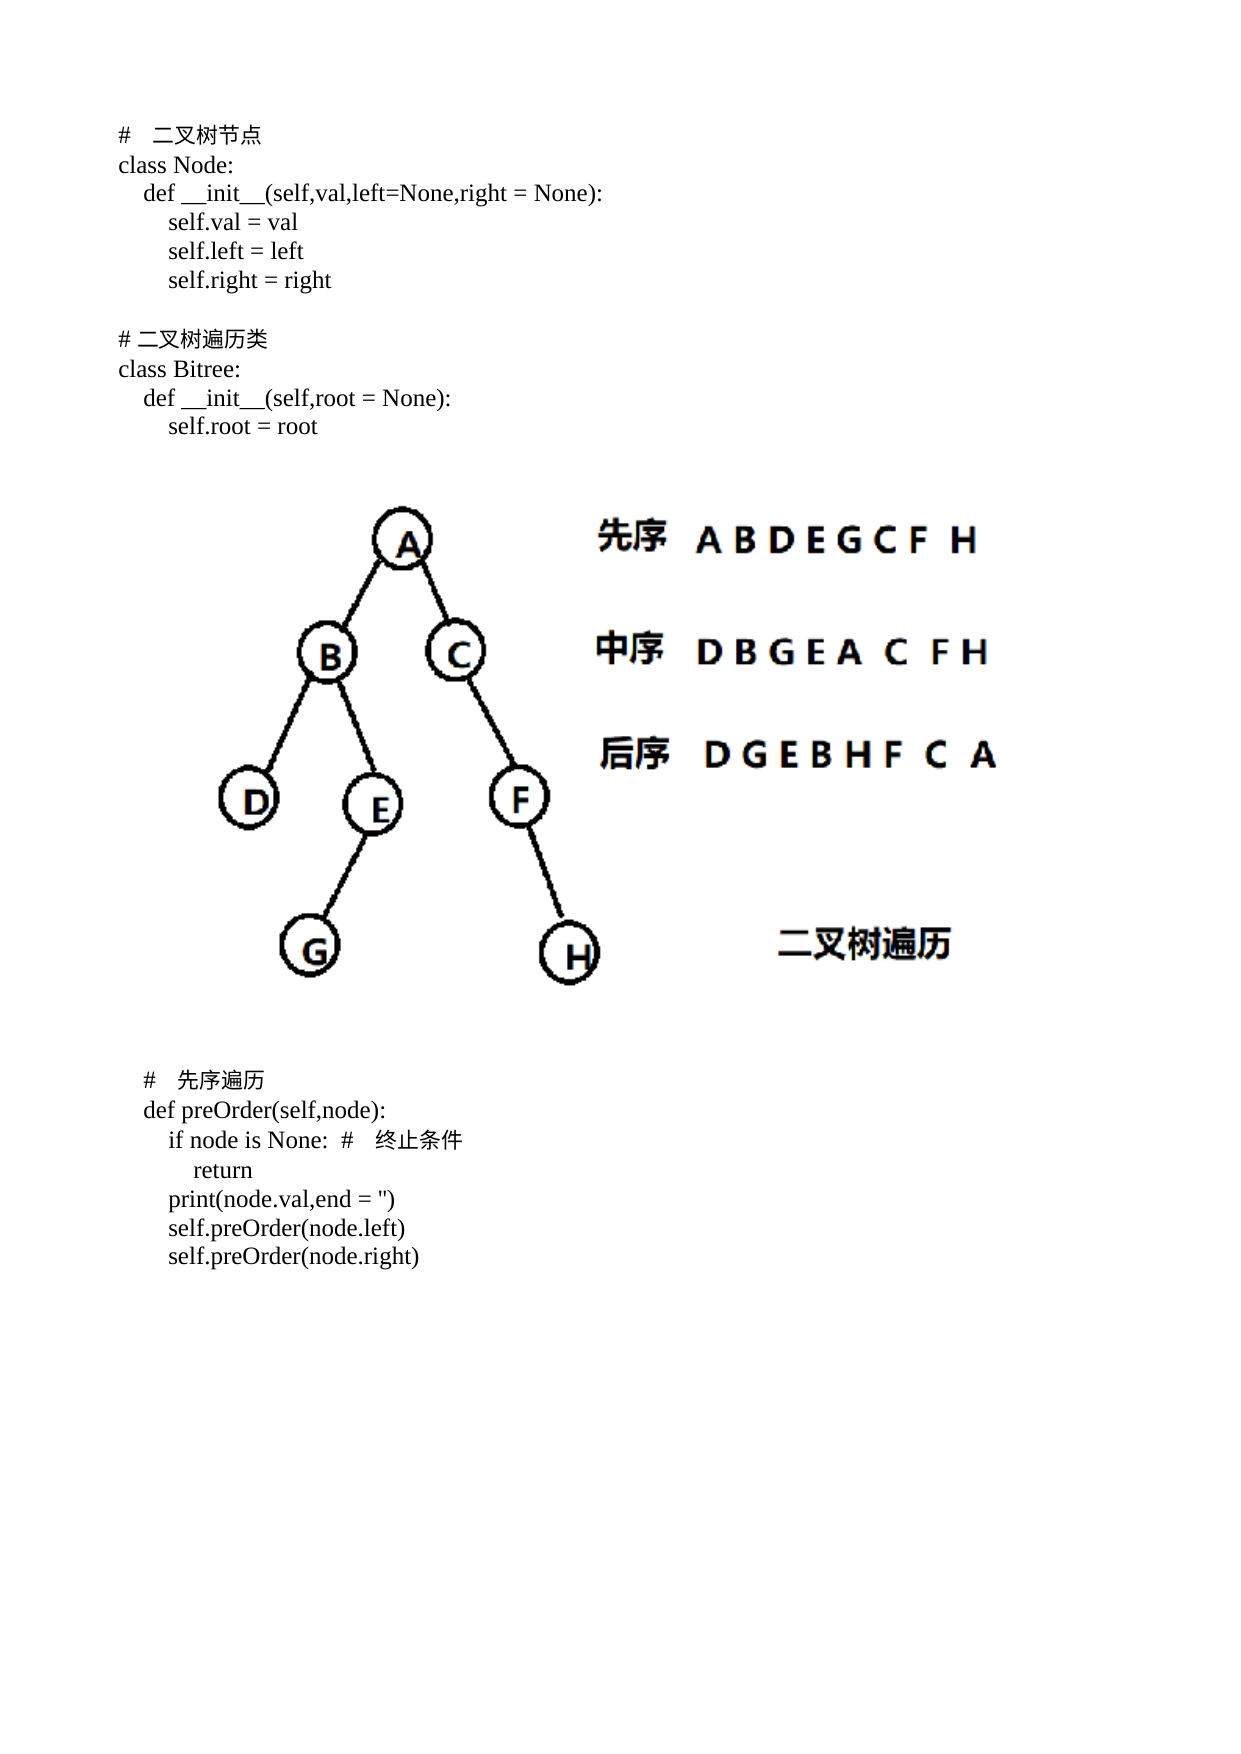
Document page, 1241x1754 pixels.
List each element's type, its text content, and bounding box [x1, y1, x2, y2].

text class Bitree: [118, 354, 1122, 383]
text self.left = left [118, 236, 1122, 265]
text def preOrder(self,node): [118, 1095, 1122, 1123]
text if node is None: # 终止条件 [118, 1123, 1122, 1155]
picture [197, 497, 1043, 1006]
text def __init__(self,root = None): [118, 383, 1122, 411]
text self.val = val [118, 207, 1122, 236]
text print(node.val,end = '') [118, 1184, 1122, 1213]
text # 先序遍历 [118, 1063, 1122, 1095]
text # 二叉树节点 [118, 118, 1122, 150]
text def __init__(self,val,left=None,right = None): [118, 178, 1122, 207]
text # 二叉树遍历类 [118, 322, 1122, 354]
text self.preOrder(node.right) [118, 1241, 1122, 1270]
text self.preOrder(node.left) [118, 1213, 1122, 1241]
text return [118, 1155, 1122, 1184]
text class Node: [118, 150, 1122, 178]
text self.right = right [118, 265, 1122, 293]
text self.root = root [118, 411, 1122, 440]
